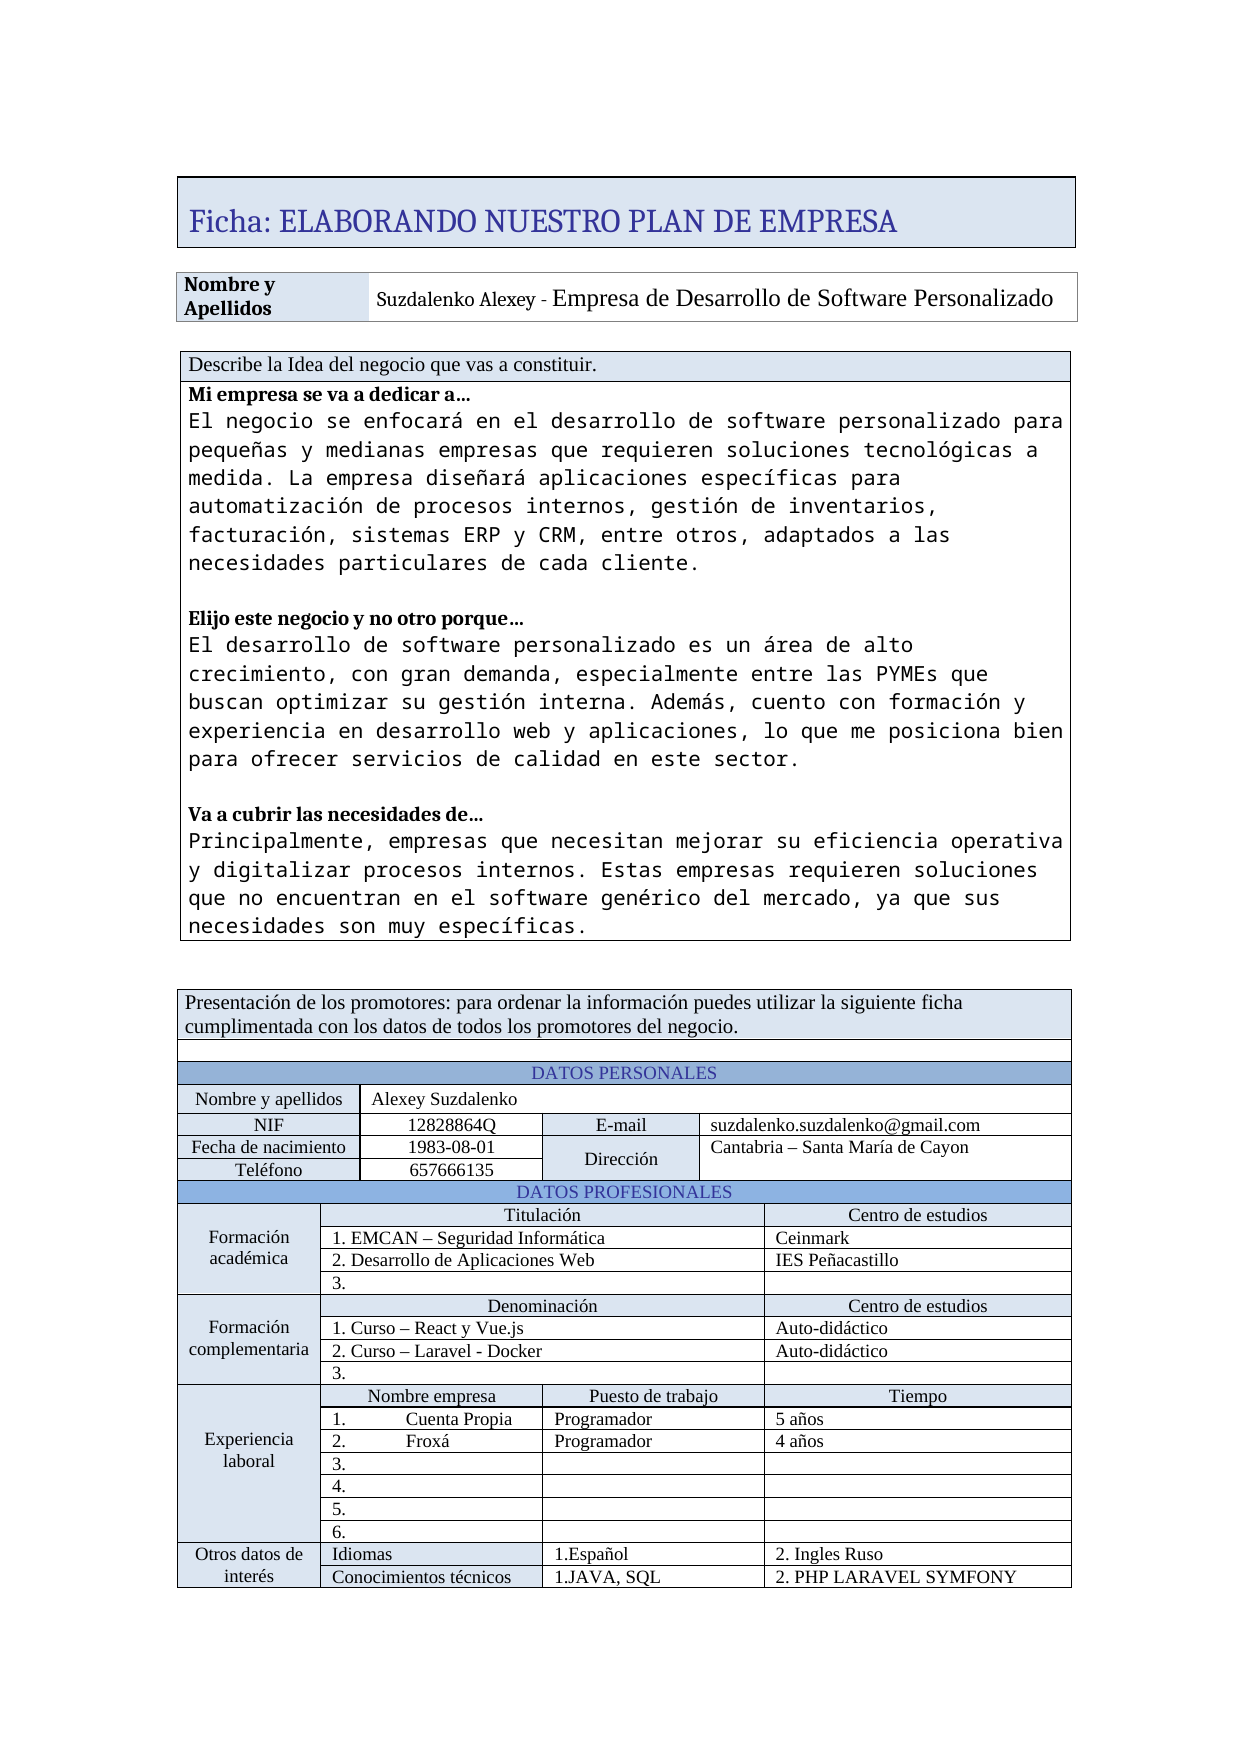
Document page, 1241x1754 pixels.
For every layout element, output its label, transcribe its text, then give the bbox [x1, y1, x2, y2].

table_cell DATOS PERSONALES [178, 1062, 1071, 1084]
table_cell Froxá [321, 1430, 542, 1452]
table_cell Teléfono [178, 1159, 359, 1180]
table_cell Otros datos de interés [178, 1543, 320, 1587]
table_cell Programador [543, 1430, 764, 1452]
table_cell Centro de estudios [765, 1295, 1071, 1316]
table_cell 1.JAVA, SQL [543, 1566, 764, 1587]
table_cell 4 años [765, 1430, 1071, 1452]
table_cell 5. [321, 1498, 542, 1519]
table_cell 1.Español [543, 1543, 764, 1565]
table_cell Cuenta Propia [321, 1408, 542, 1429]
table_cell Formación académica [178, 1204, 320, 1293]
table_header Suzdalenko Alexey - Empresa de Desarrollo de Software Personalizado [370, 273, 1077, 321]
table_cell Mi empresa se va a dedicar a… El negocio se enfocará en el desarrollo de software personalizado para pequeñas y medianas empresas que requieren soluciones tecnológicas a medida. La empresa diseñará aplicaciones específicas para automatización de procesos internos, gestión de inventarios, facturación, sistemas ERP y CRM, entre otros, adaptados a las necesidades particulares de cada cliente. Elijo este negocio y no otro porque… El desarrollo de software personalizado es un área de alto crecimiento, con gran demanda, especialmente entre las PYMEs que buscan optimizar su gestión interna. Además, cuento con formación y experiencia en desarrollo web y aplicaciones, lo que me posiciona bien para ofrecer servicios de calidad en este sector. Va a cubrir las necesidades de… Principalmente, empresas que necesitan mejorar su eficiencia operativa y digitalizar procesos internos. Estas empresas requieren soluciones que no encuentran en el software genérico del mercado, ya que sus necesidades son muy específicas. [181, 382, 1070, 940]
table_cell [178, 1040, 1071, 1061]
table_cell Centro de estudios [765, 1204, 1071, 1226]
table_cell 2. Desarrollo de Aplicaciones Web [321, 1249, 764, 1271]
table_cell [765, 1362, 1071, 1384]
table_cell DATOS PROFESIONALES [178, 1181, 1071, 1203]
table_cell 1. EMCAN – Seguridad Informática [321, 1227, 764, 1248]
table_cell Formación complementaria [178, 1295, 320, 1384]
table_cell 5 años [765, 1408, 1071, 1429]
table_cell Experiencia laboral [178, 1385, 320, 1542]
table_cell Dirección [543, 1136, 699, 1180]
table_cell 1. Curso – React y Vue.js [321, 1317, 764, 1339]
table_cell 4. [321, 1475, 542, 1497]
table_header Describe la Idea del negocio que vas a constituir. [181, 352, 1070, 381]
table_header Ficha: ELABORANDO NUESTRO PLAN DE EMPRESA [178, 178, 1075, 247]
table_cell 12828864Q [361, 1114, 542, 1135]
table_cell Titulación [321, 1204, 764, 1226]
table_cell [765, 1475, 1071, 1497]
table_cell Nombre y apellidos [178, 1085, 359, 1113]
table_cell Tiempo [765, 1385, 1071, 1406]
table_cell 2. Curso – Laravel - Docker [321, 1340, 764, 1361]
table_cell [543, 1498, 764, 1519]
table_cell [765, 1453, 1071, 1474]
table_cell 2. Ingles Ruso [765, 1543, 1071, 1565]
table_header Nombre y Apellidos [177, 273, 369, 321]
table_cell 3. [321, 1272, 764, 1293]
table_cell 3. [321, 1453, 542, 1474]
table_cell Cantabria – Santa María de Cayon [700, 1136, 1071, 1180]
table_cell Idiomas [321, 1543, 542, 1565]
table_cell Ceinmark [765, 1227, 1071, 1248]
table_cell [765, 1498, 1071, 1519]
table_cell 2. PHP LARAVEL SYMFONY [765, 1566, 1071, 1587]
table_cell 1983-08-01 [361, 1136, 542, 1158]
table_cell [765, 1272, 1071, 1293]
table_cell 657666135 [361, 1159, 542, 1180]
table_cell IES Peñacastillo [765, 1249, 1071, 1271]
table_cell Auto-didáctico [765, 1317, 1071, 1339]
table_cell Denominación [321, 1295, 764, 1316]
table_header Presentación de los promotores: para ordenar la información puedes utilizar la siguiente ficha cumplimentada con los datos de todos los promotores del negocio. [178, 990, 1071, 1038]
table_cell Auto-didáctico [765, 1340, 1071, 1361]
table_cell [765, 1521, 1071, 1542]
table_cell Programador [543, 1408, 764, 1429]
table_cell Conocimientos técnicos [321, 1566, 542, 1587]
table_cell suzdalenko.suzdalenko@gmail.com [700, 1114, 1071, 1135]
table_cell Nombre empresa [321, 1385, 542, 1406]
table_cell 6. [321, 1521, 542, 1542]
table_cell NIF [178, 1114, 359, 1135]
table_cell Alexey Suzdalenko [361, 1085, 1071, 1113]
table_cell [543, 1453, 764, 1474]
table_cell Puesto de trabajo [543, 1385, 764, 1406]
table_cell Fecha de nacimiento [178, 1136, 359, 1158]
table_cell [543, 1475, 764, 1497]
table_cell 3. [321, 1362, 764, 1384]
table_cell E-mail [543, 1114, 699, 1135]
table_cell [543, 1521, 764, 1542]
